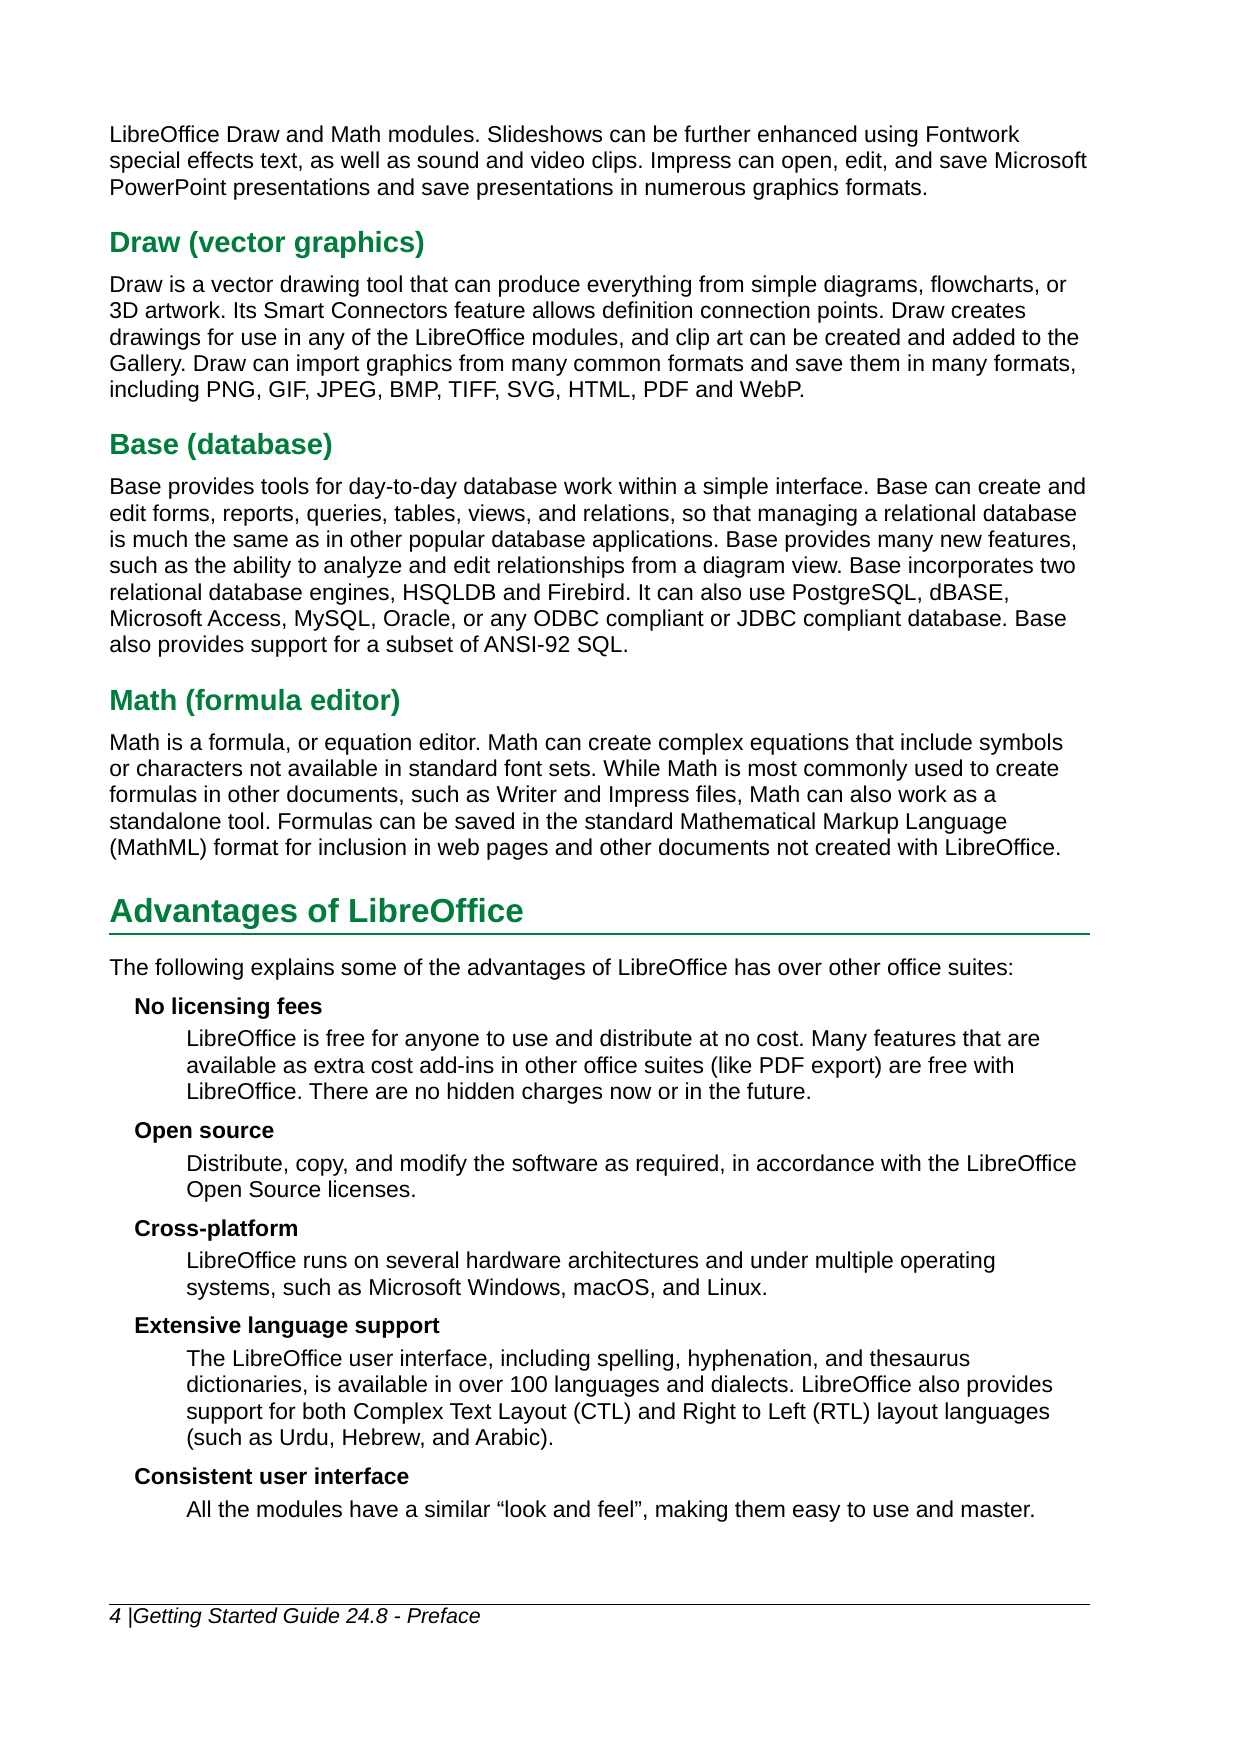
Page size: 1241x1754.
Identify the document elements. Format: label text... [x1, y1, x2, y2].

text Draw is a vector drawing tool that can produce everything from simple diagrams, flowcharts, or 3D artwork. Its Smart Connectors feature allows definition connection points. Draw creates drawings for use in any of the LibreOffice modules, and clip art can be created and added to the Gallery. Draw can import graphics from many common formats and save them in many formats, including PNG, GIF, JPEG, BMP, TIFF, SVG, HTML, PDF and WebP. [109, 271, 1090, 403]
text The LibreOffice user interface, including spelling, hyphenation, and thesaurus dictionaries, is available in over 100 languages and dialects. LibreOffice also provides support for both Complex Text Layout (CTL) and Right to Left (RTL) layout languages (such as Urdu, Hebrew, and Arabic). [186, 1345, 1090, 1451]
subtitle Base (database) [109, 427, 1090, 461]
text Cross-platform [134, 1215, 1090, 1241]
text Consistent user interface [134, 1463, 1090, 1489]
text Base provides tools for day-to-day database work within a simple interface. Base can create and edit forms, reports, queries, tables, views, and relations, so that managing a relational database is much the same as in other popular database applications. Base provides many new features, such as the ability to analyze and edit relationships from a diagram view. Base incorporates two relational database engines, HSQLDB and Firebird. It can also use PostgreSQL, dBASE, Microsoft Access, MySQL, Oracle, or any ODBC compliant or JDBC compliant database. Base also provides support for a subset of ANSI-92 SQL. [109, 473, 1090, 658]
text All the modules have a similar “look and feel”, making them easy to use and master. [186, 1496, 1090, 1522]
subtitle Math (formula editor) [109, 683, 1090, 716]
text Distribute, copy, and modify the software as required, in accordance with the LibreOffice Open Source licenses. [186, 1149, 1090, 1202]
text LibreOffice runs on several hardware architectures and under multiple operating systems, such as Microsoft Windows, macOS, and Linux. [186, 1247, 1090, 1300]
text Math is a formula, or equation editor. Math can create complex equations that include symbols or characters not available in standard font sets. While Math is most commonly used to create formulas in other documents, such as Writer and Impress files, Math can also work as a standalone tool. Formulas can be saved in the standard Mathematical Markup Language (MathML) format for inclusion in web pages and other documents not created with LibreOffice. [109, 728, 1090, 860]
text LibreOffice is free for anyone to use and distribute at no cost. Many features that are available as extra cost add-ins in other office suites (like PDF export) are free with LibreOffice. There are no hidden charges now or in the future. [186, 1025, 1090, 1104]
text No licensing fees [134, 993, 1090, 1019]
text LibreOffice Draw and Math modules. Slideshows can be further enhanced using Fontwork special effects text, as well as sound and video clips. Impress can open, edit, and save Microsoft PowerPoint presentations and save presentations in numerous graphics formats. [109, 121, 1090, 200]
subtitle Advantages of LibreOffice [109, 892, 1090, 933]
text Extensive language support [134, 1312, 1090, 1339]
list The following explains some of the advantages of LibreOffice has over other office suites: [109, 954, 1090, 980]
text Open source [134, 1117, 1090, 1143]
subtitle Draw (vector graphics) [109, 225, 1090, 258]
